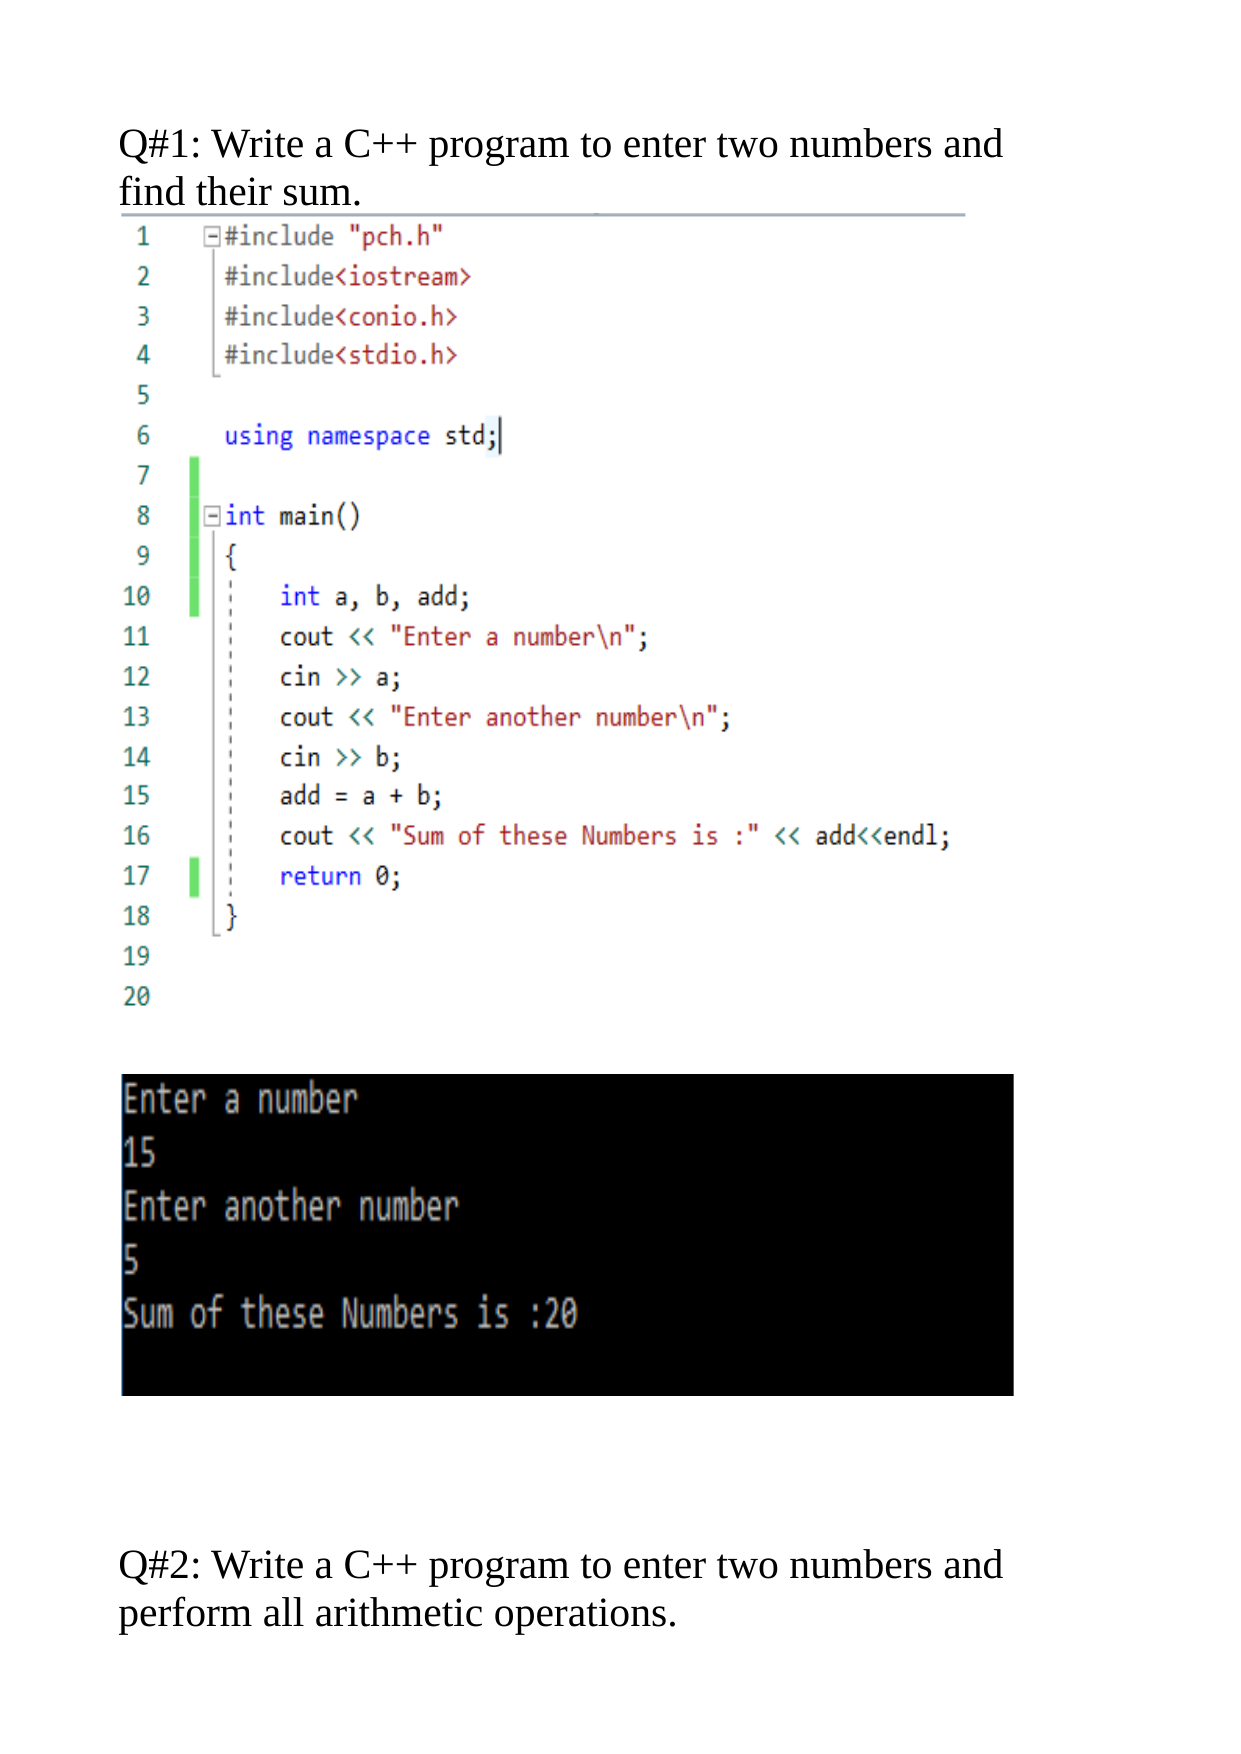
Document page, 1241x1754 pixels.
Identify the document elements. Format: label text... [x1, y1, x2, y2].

picture [121, 213, 966, 1027]
picture [121, 1074, 1014, 1396]
text Q#1: Write a C++ program to enter two numbers and find their sum. [118, 118, 1047, 214]
text Q#2: Write a C++ program to enter two numbers and perform all arithmetic operations. [118, 1539, 1047, 1635]
